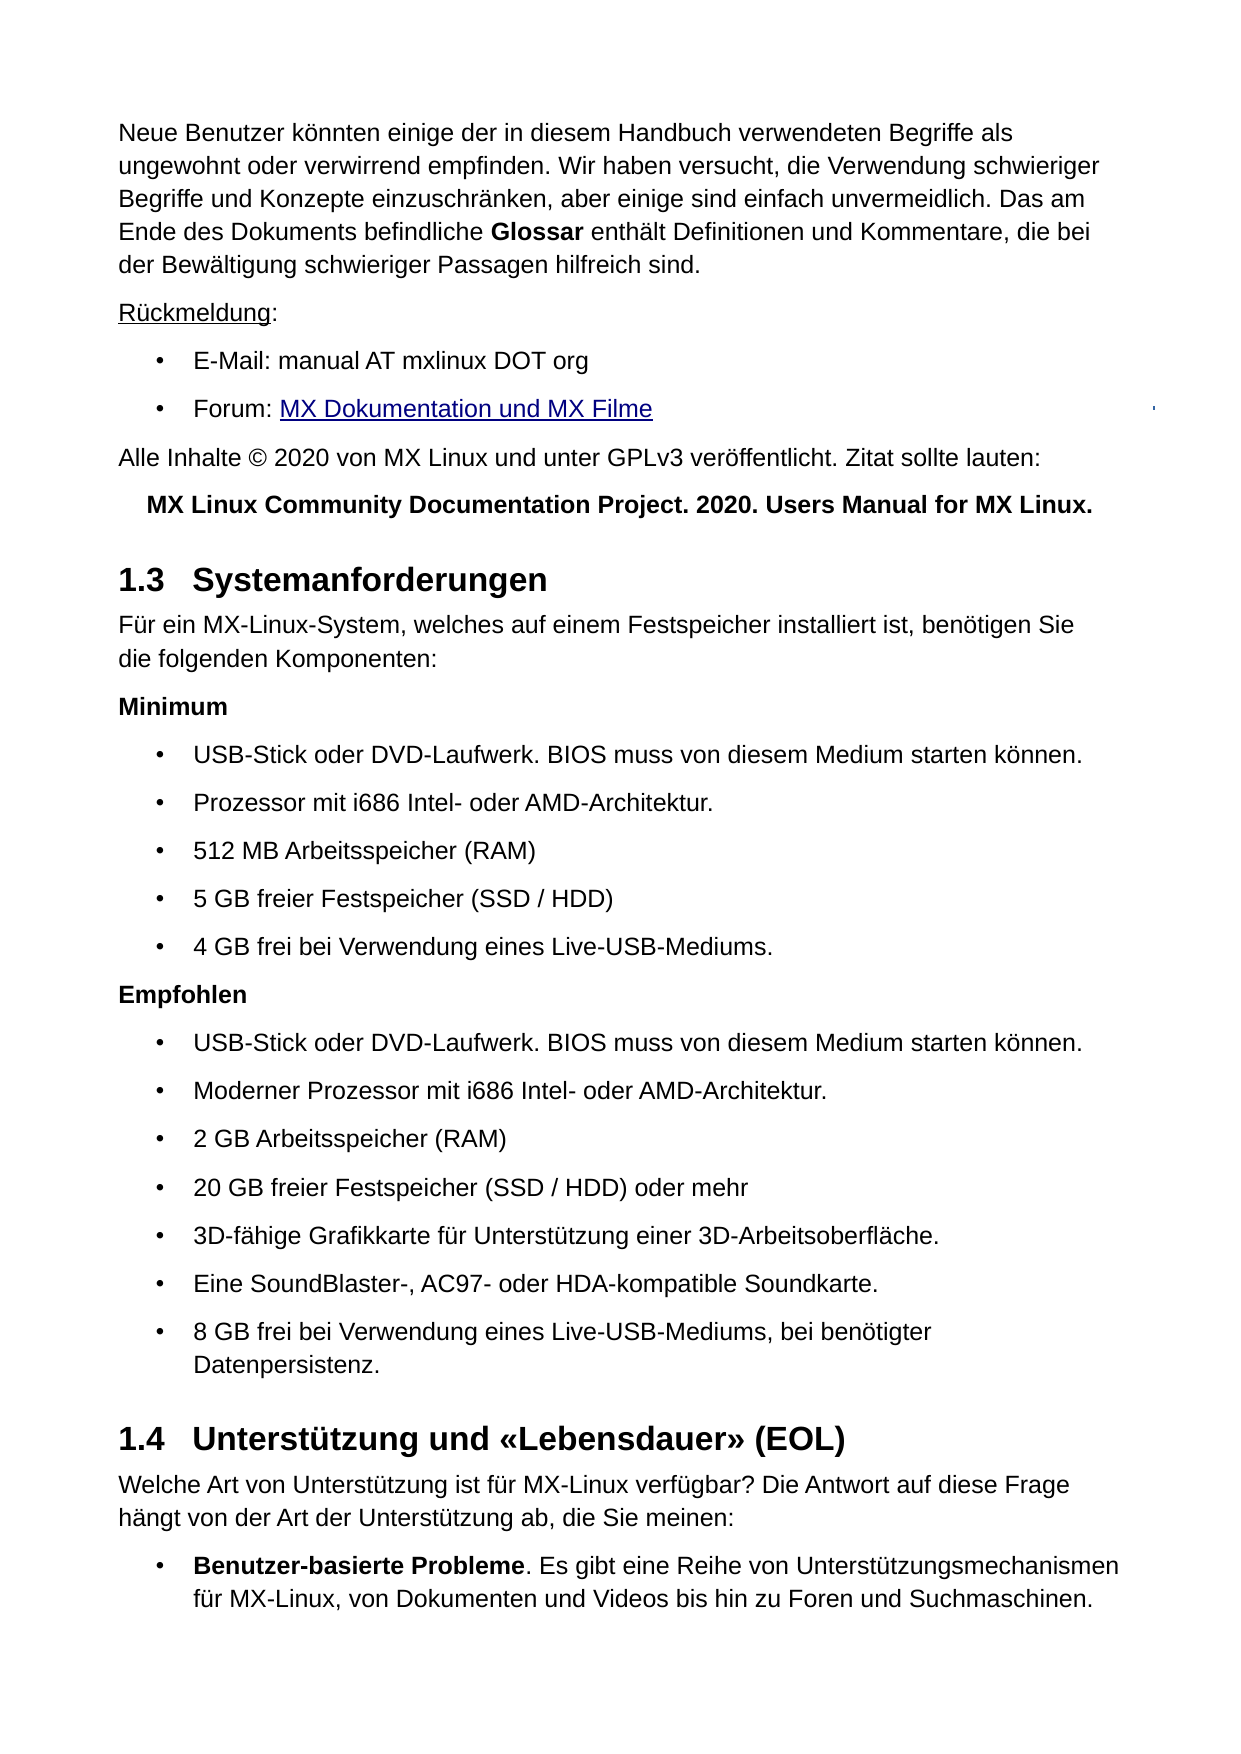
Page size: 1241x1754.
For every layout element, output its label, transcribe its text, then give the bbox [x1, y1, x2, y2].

subtitle Systemanforderungen [118, 559, 1122, 598]
list Benutzer-basierte Probleme. Es gibt eine Reihe von Unterstützungsmechanismen für MX-Linux, von Dokumenten und Videos bis hin zu Foren und Suchmaschinen. [156, 1551, 1122, 1613]
list 4 GB frei bei Verwendung eines Live-USB-Mediums. [156, 932, 1122, 961]
list 512 MB Arbeitsspeicher (RAM) [156, 836, 1122, 865]
text MX Linux Community Documentation Project. 2020. Users Manual for MX Linux. [118, 491, 1122, 519]
subtitle Unterstützung und «Lebensdauer» (EOL) [118, 1419, 1122, 1458]
list 3D-fähige Grafikkarte für Unterstützung einer 3D-Arbeitsoberfläche. [156, 1221, 1122, 1249]
text Neue Benutzer könnten einige der in diesem Handbuch verwendeten Begriffe als ungewohnt oder verwirrend empfinden. Wir haben versucht, die Verwendung schwieriger Begriffe und Konzepte einzuschränken, aber einige sind einfach unvermeidlich. Das am Ende des Dokuments befindliche Glossar enthält Definitionen und Kommentare, die bei der Bewältigung schwieriger Passagen hilfreich sind. [118, 118, 1122, 279]
list 20 GB freier Festspeicher (SSD / HDD) oder mehr [156, 1173, 1122, 1201]
text Alle Inhalte © 2020 von MX Linux und unter GPLv3 veröffentlicht. Zitat sollte lauten: [118, 442, 1122, 471]
text Empfohlen [118, 980, 1122, 1009]
list Prozessor mit i686 Intel- oder AMD-Architektur. [156, 788, 1122, 817]
list 2 GB Arbeitsspeicher (RAM) [156, 1124, 1122, 1153]
text Für ein MX-Linux-System, welches auf einem Festspeicher installiert ist, benötigen Sie die folgenden Komponenten: [118, 611, 1122, 672]
list 8 GB frei bei Verwendung eines Live-USB-Mediums, bei benötigter Datenpersistenz. [156, 1317, 1122, 1379]
list 5 GB freier Festspeicher (SSD / HDD) [156, 884, 1122, 913]
list USB-Stick oder DVD-Laufwerk. BIOS muss von diesem Medium starten können. [156, 739, 1122, 768]
list Moderner Prozessor mit i686 Intel- oder AMD-Architektur. [156, 1076, 1122, 1105]
list USB-Stick oder DVD-Laufwerk. BIOS muss von diesem Medium starten können. [156, 1028, 1122, 1057]
list Forum: MX Dokumentation und MX Filme [156, 394, 1122, 423]
text Minimum [118, 692, 1122, 720]
text Rückmeldung: [118, 298, 1122, 327]
text Welche Art von Unterstützung ist für MX-Linux verfügbar? Die Antwort auf diese Frage hängt von der Art der Unterstützung ab, die Sie meinen: [118, 1470, 1122, 1532]
list E-Mail: manual AT mxlinux DOT org [156, 346, 1122, 375]
list Eine SoundBlaster-, AC97- oder HDA-kompatible Soundkarte. [156, 1269, 1122, 1298]
